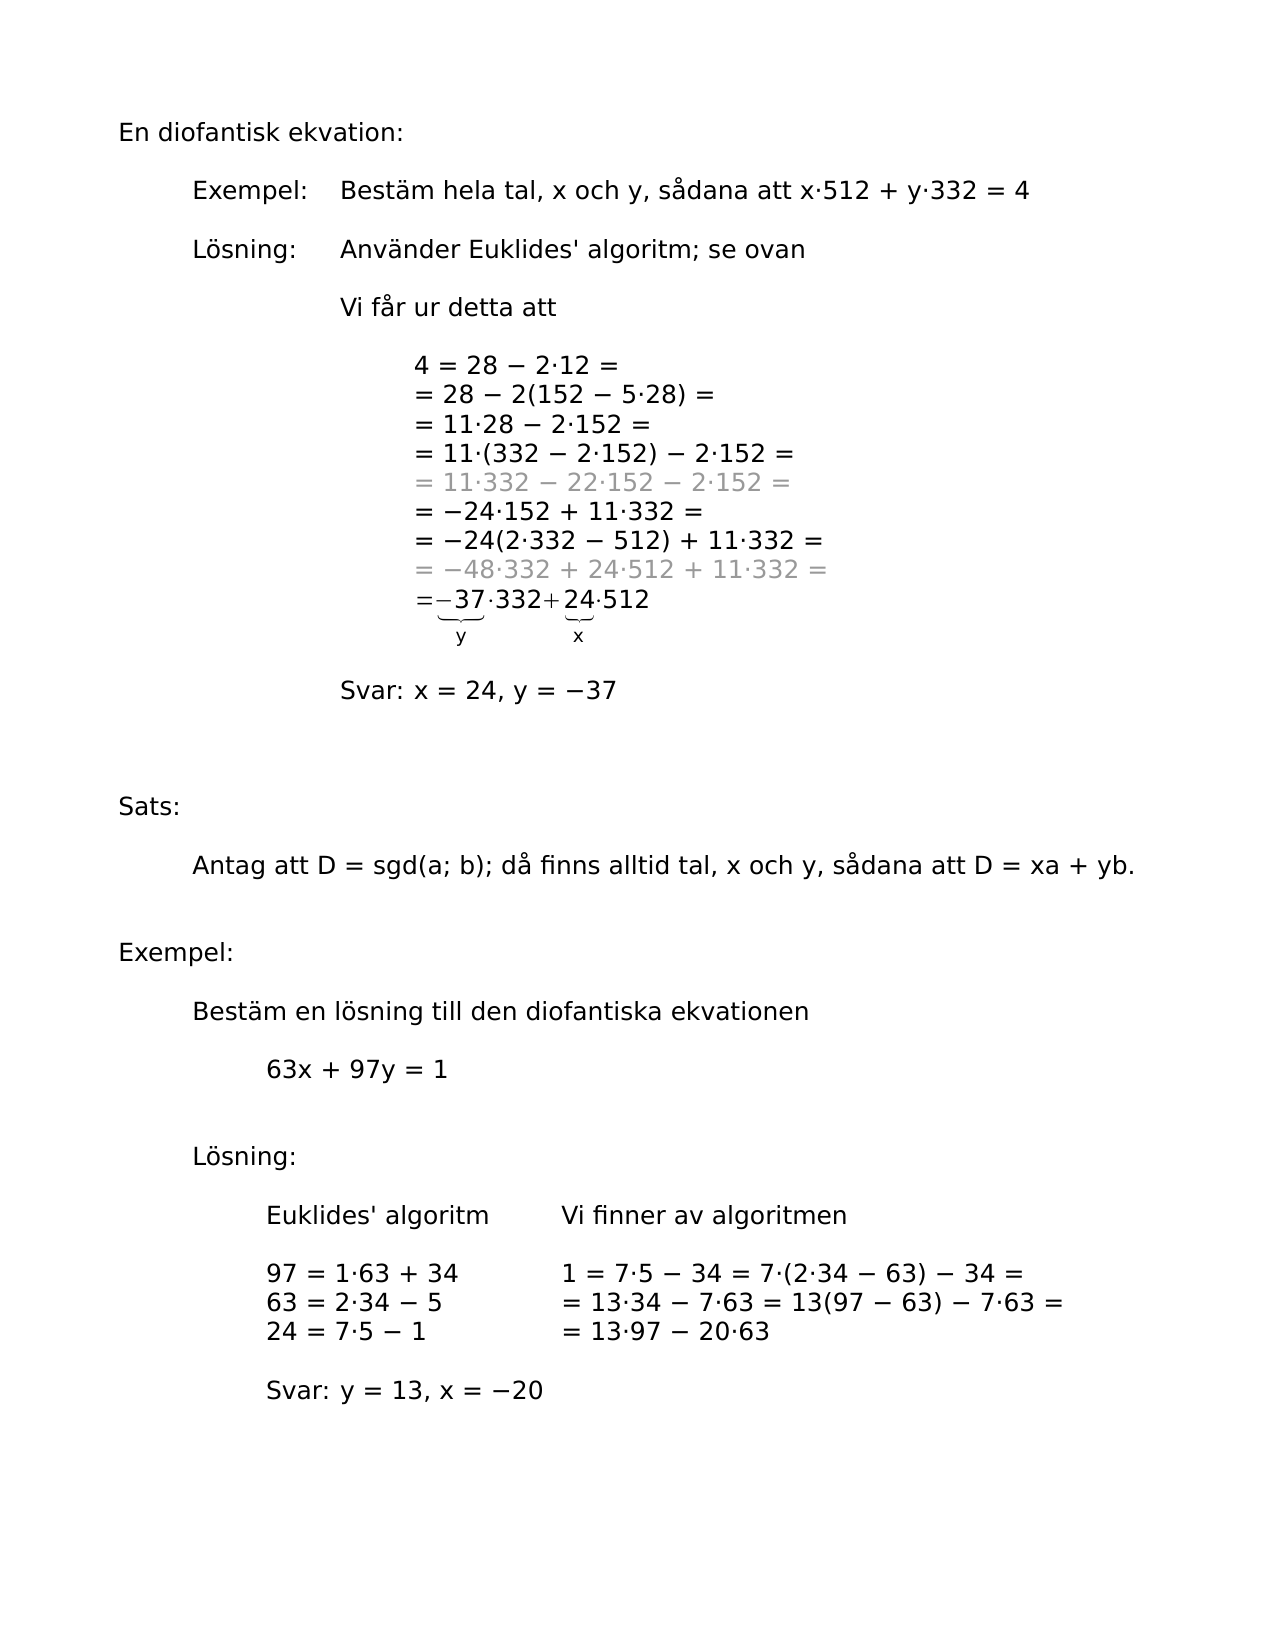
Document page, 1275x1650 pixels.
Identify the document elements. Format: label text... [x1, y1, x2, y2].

text = −24(2⋅332 − 512) + 11⋅332 = [118, 526, 1157, 556]
text Svar: y = 13, x = −20 [118, 1376, 1157, 1405]
text = −48⋅332 + 24⋅512 + 11⋅332 = [118, 556, 1157, 585]
text Sats: [118, 792, 1157, 822]
text = 11⋅(332 − 2⋅152) − 2⋅152 = [118, 439, 1157, 468]
text Exempel: Bestäm hela tal, x och y, sådana att x⋅512 + y⋅332 = 4 [118, 176, 1157, 206]
text 4 = 28 − 2⋅12 = [118, 351, 1157, 381]
text Vi får ur detta att [118, 293, 1157, 322]
text Euklides' algoritm Vi finner av algoritmen [118, 1201, 1157, 1230]
text 24 = 7⋅5 − 1 = 13⋅97 − 20⋅63 [118, 1317, 1157, 1347]
text 97 = 1⋅63 + 34 1 = 7⋅5 − 34 = 7⋅(2⋅34 − 63) − 34 = [118, 1259, 1157, 1288]
text = 28 − 2(152 − 5⋅28) = [118, 381, 1157, 410]
text = 11⋅28 − 2⋅152 = [118, 410, 1157, 439]
text Lösning: [118, 1142, 1157, 1172]
text = 11⋅332 − 22⋅152 − 2⋅152 = [118, 468, 1157, 497]
text = −24⋅152 + 11⋅332 = [118, 497, 1157, 526]
text Svar: x = 24, y = −37 [118, 676, 1157, 705]
text Antag att D = sgd(a; b); då finns alltid tal, x och y, sådana att D = xa + yb. [118, 851, 1157, 880]
text Lösning: Använder Euklides' algoritm; se ovan [118, 235, 1157, 264]
text En diofantisk ekvation: [118, 118, 1157, 147]
text Exempel: [118, 938, 1157, 967]
text 63 = 2⋅34 − 5 = 13⋅34 − 7⋅63 = 13(97 − 63) − 7⋅63 = [118, 1288, 1157, 1317]
text 63x + 97y = 1 [118, 1055, 1157, 1084]
text Bestäm en lösning till den diofantiska ekvationen [118, 997, 1157, 1026]
